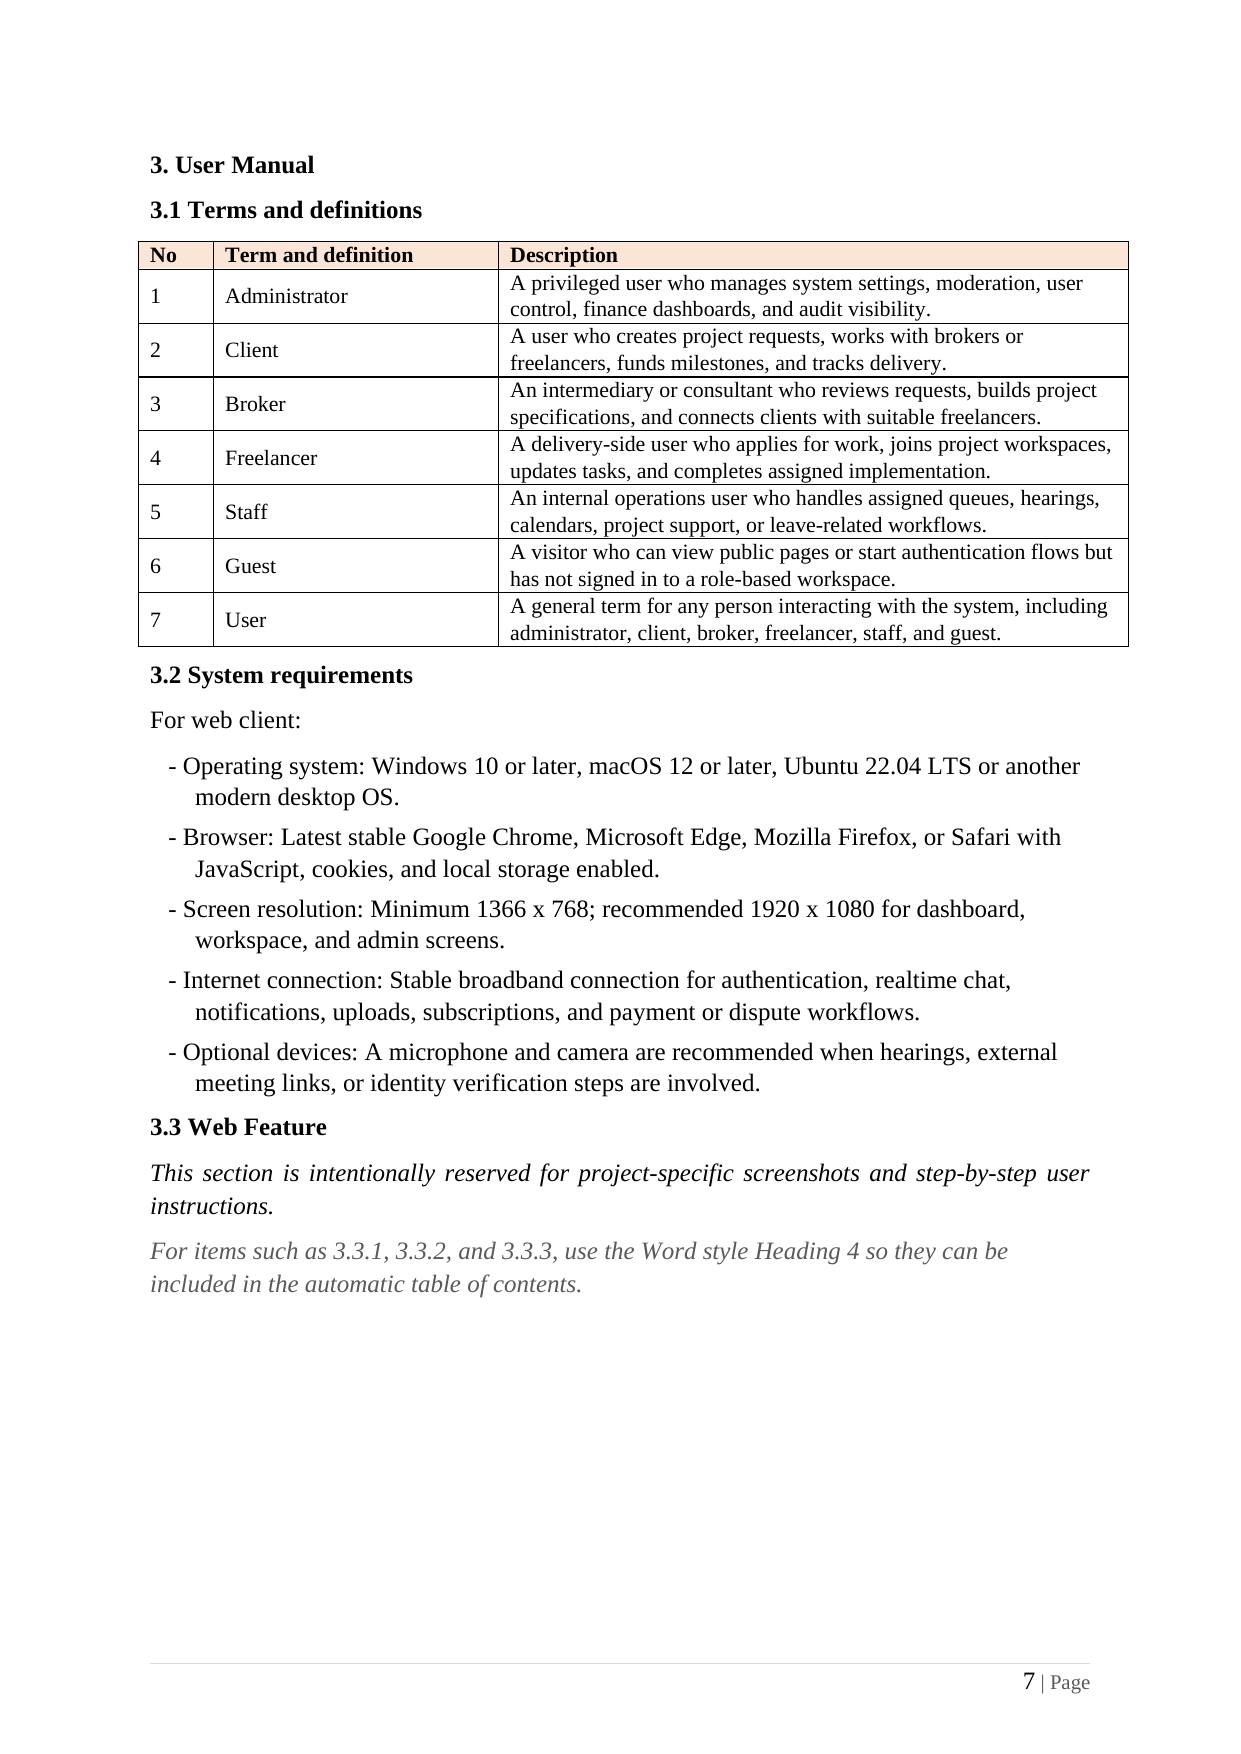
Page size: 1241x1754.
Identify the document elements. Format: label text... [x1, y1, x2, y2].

table_cell A general term for any person interacting with the system, including administrator, client, broker, freelancer, staff, and guest. [499, 593, 1128, 646]
text For web client: [150, 705, 1090, 734]
table_cell 3 [139, 378, 213, 430]
table_cell An internal operations user who handles assigned queues, hearings, calendars, project support, or leave-related workflows. [499, 485, 1128, 538]
table_cell A delivery-side user who applies for work, joins project workspaces, updates tasks, and completes assigned implementation. [499, 431, 1128, 484]
table_cell Freelancer [214, 431, 498, 484]
table_cell A user who creates project requests, works with brokers or freelancers, funds milestones, and tracks delivery. [499, 324, 1128, 376]
table_cell Staff [214, 485, 498, 538]
table_cell Broker [214, 378, 498, 430]
text - Optional devices: A microphone and camera are recommended when hearings, external meeting links, or identity verification steps are involved. [168, 1037, 1090, 1097]
table_header Description [499, 242, 1128, 268]
table_cell Administrator [214, 270, 498, 322]
table_cell A privileged user who manages system settings, moderation, user control, finance dashboards, and audit visibility. [499, 270, 1128, 322]
table_cell 4 [139, 431, 213, 484]
text This section is intentionally reserved for project-specific screenshots and step-by-step user instructions. [150, 1158, 1090, 1219]
table_header No [139, 242, 213, 268]
subtitle 3.1 Terms and definitions [150, 196, 1090, 224]
table_cell A visitor who can view public pages or start authentication flows but has not signed in to a role-based workspace. [499, 539, 1128, 592]
text - Internet connection: Stable broadband connection for authentication, realtime chat, notifications, uploads, subscriptions, and payment or dispute workflows. [168, 965, 1090, 1026]
subtitle 3.3 Web Feature [150, 1112, 1090, 1141]
table_cell 7 [139, 593, 213, 646]
table_cell 1 [139, 270, 213, 322]
subtitle 3.2 System requirements [150, 660, 1090, 688]
table_header Term and definition [214, 242, 498, 268]
text For items such as 3.3.1, 3.3.2, and 3.3.3, use the Word style Heading 4 so they can be included in the automatic table of contents. [150, 1236, 1090, 1298]
table_cell 6 [139, 539, 213, 592]
text - Operating system: Windows 10 or later, macOS 12 or later, Ubuntu 22.04 LTS or another modern desktop OS. [168, 751, 1090, 811]
table_cell 2 [139, 324, 213, 376]
text - Browser: Latest stable Google Chrome, Microsoft Edge, Mozilla Firefox, or Safari with JavaScript, cookies, and local storage enabled. [168, 822, 1090, 883]
subtitle 3. User Manual [150, 150, 1090, 179]
table_cell Client [214, 324, 498, 376]
table_cell User [214, 593, 498, 646]
table_cell An intermediary or consultant who reviews requests, builds project specifications, and connects clients with suitable freelancers. [499, 378, 1128, 430]
table_cell Guest [214, 539, 498, 592]
table_cell 5 [139, 485, 213, 538]
text - Screen resolution: Minimum 1366 x 768; recommended 1920 x 1080 for dashboard, workspace, and admin screens. [168, 894, 1090, 954]
